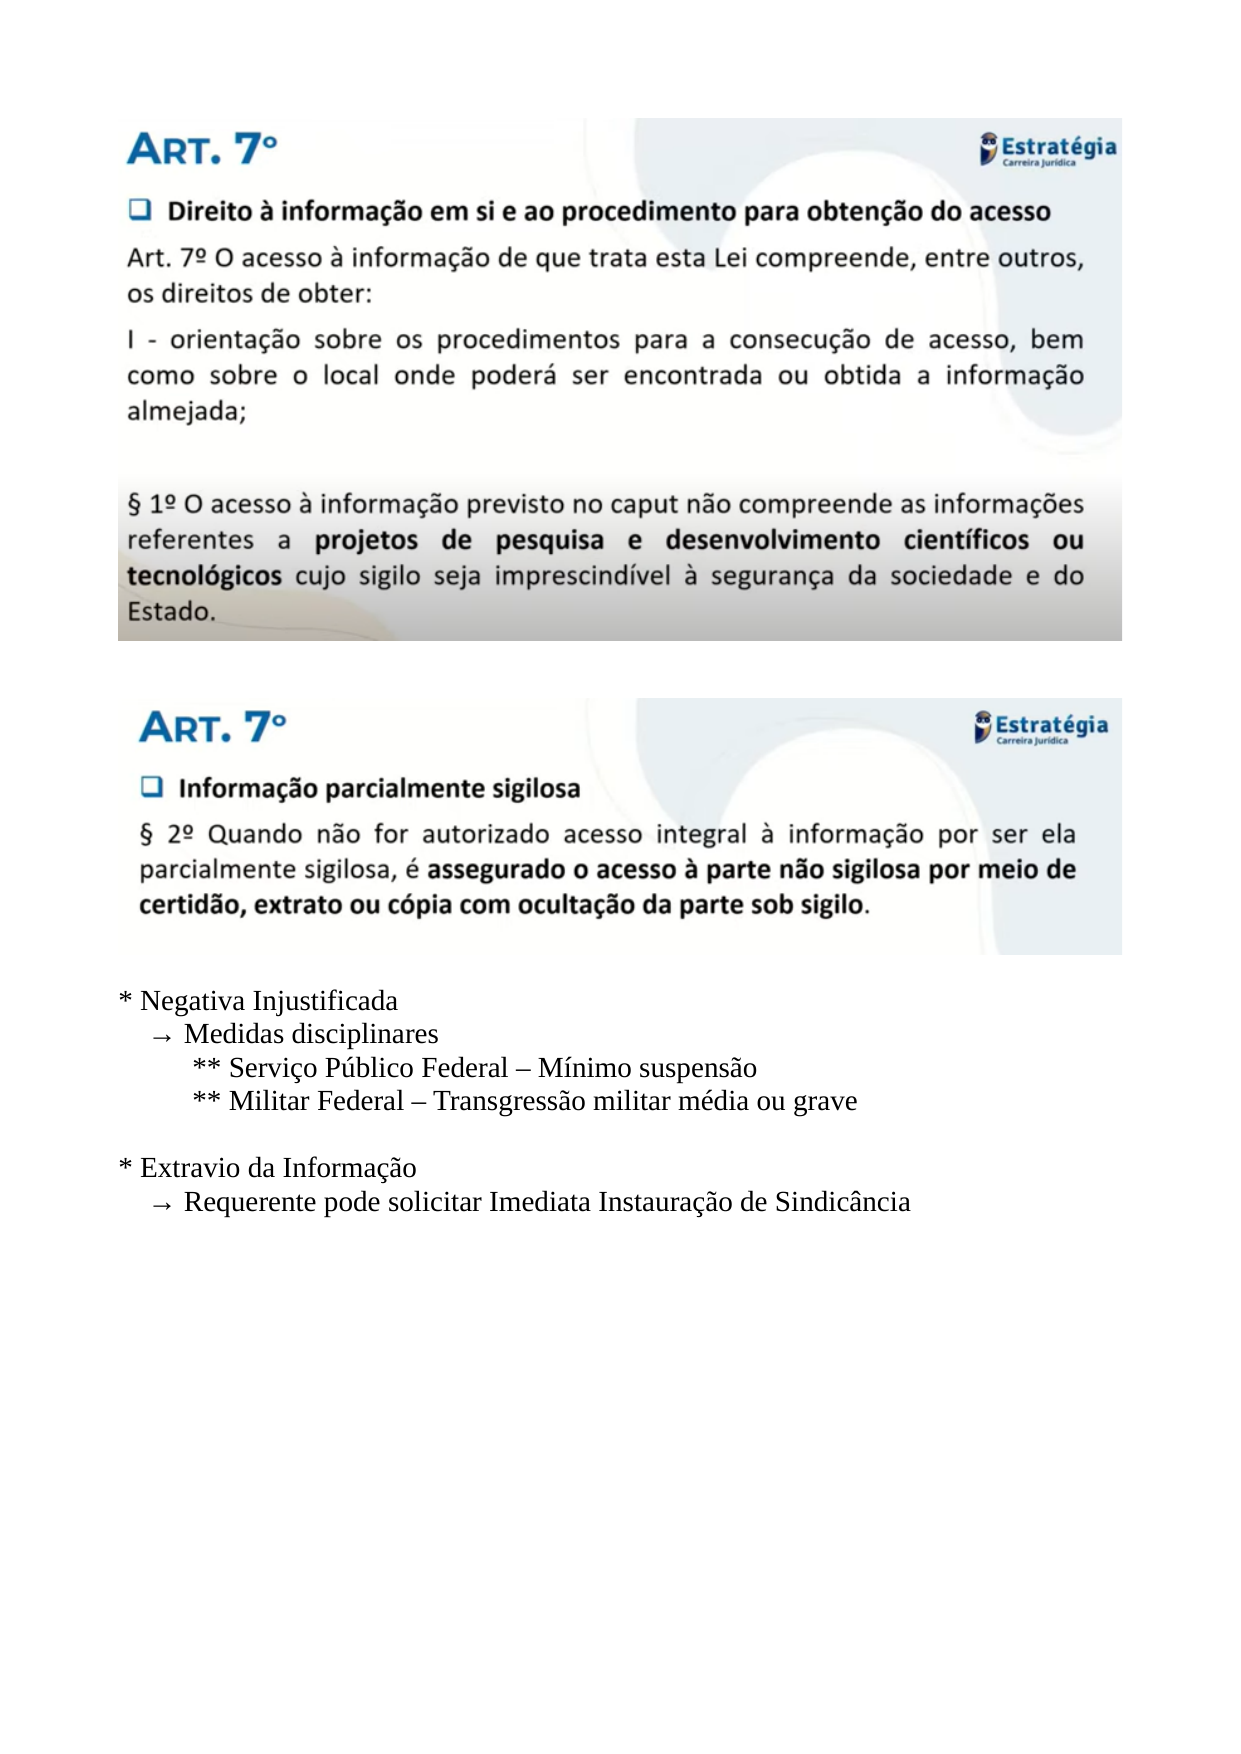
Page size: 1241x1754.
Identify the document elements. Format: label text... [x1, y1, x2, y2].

text * Extravio da Informação [118, 1151, 1122, 1184]
text → Medidas disciplinares [118, 1016, 1122, 1050]
picture [118, 698, 1123, 955]
text ** Militar Federal – Transgressão militar média ou grave [118, 1083, 1122, 1117]
text * Negativa Injustificada [118, 983, 1122, 1016]
picture [118, 118, 1123, 641]
text → Requerente pode solicitar Imediata Instauração de Sindicância [118, 1184, 1122, 1218]
text ** Serviço Público Federal – Mínimo suspensão [118, 1050, 1122, 1083]
